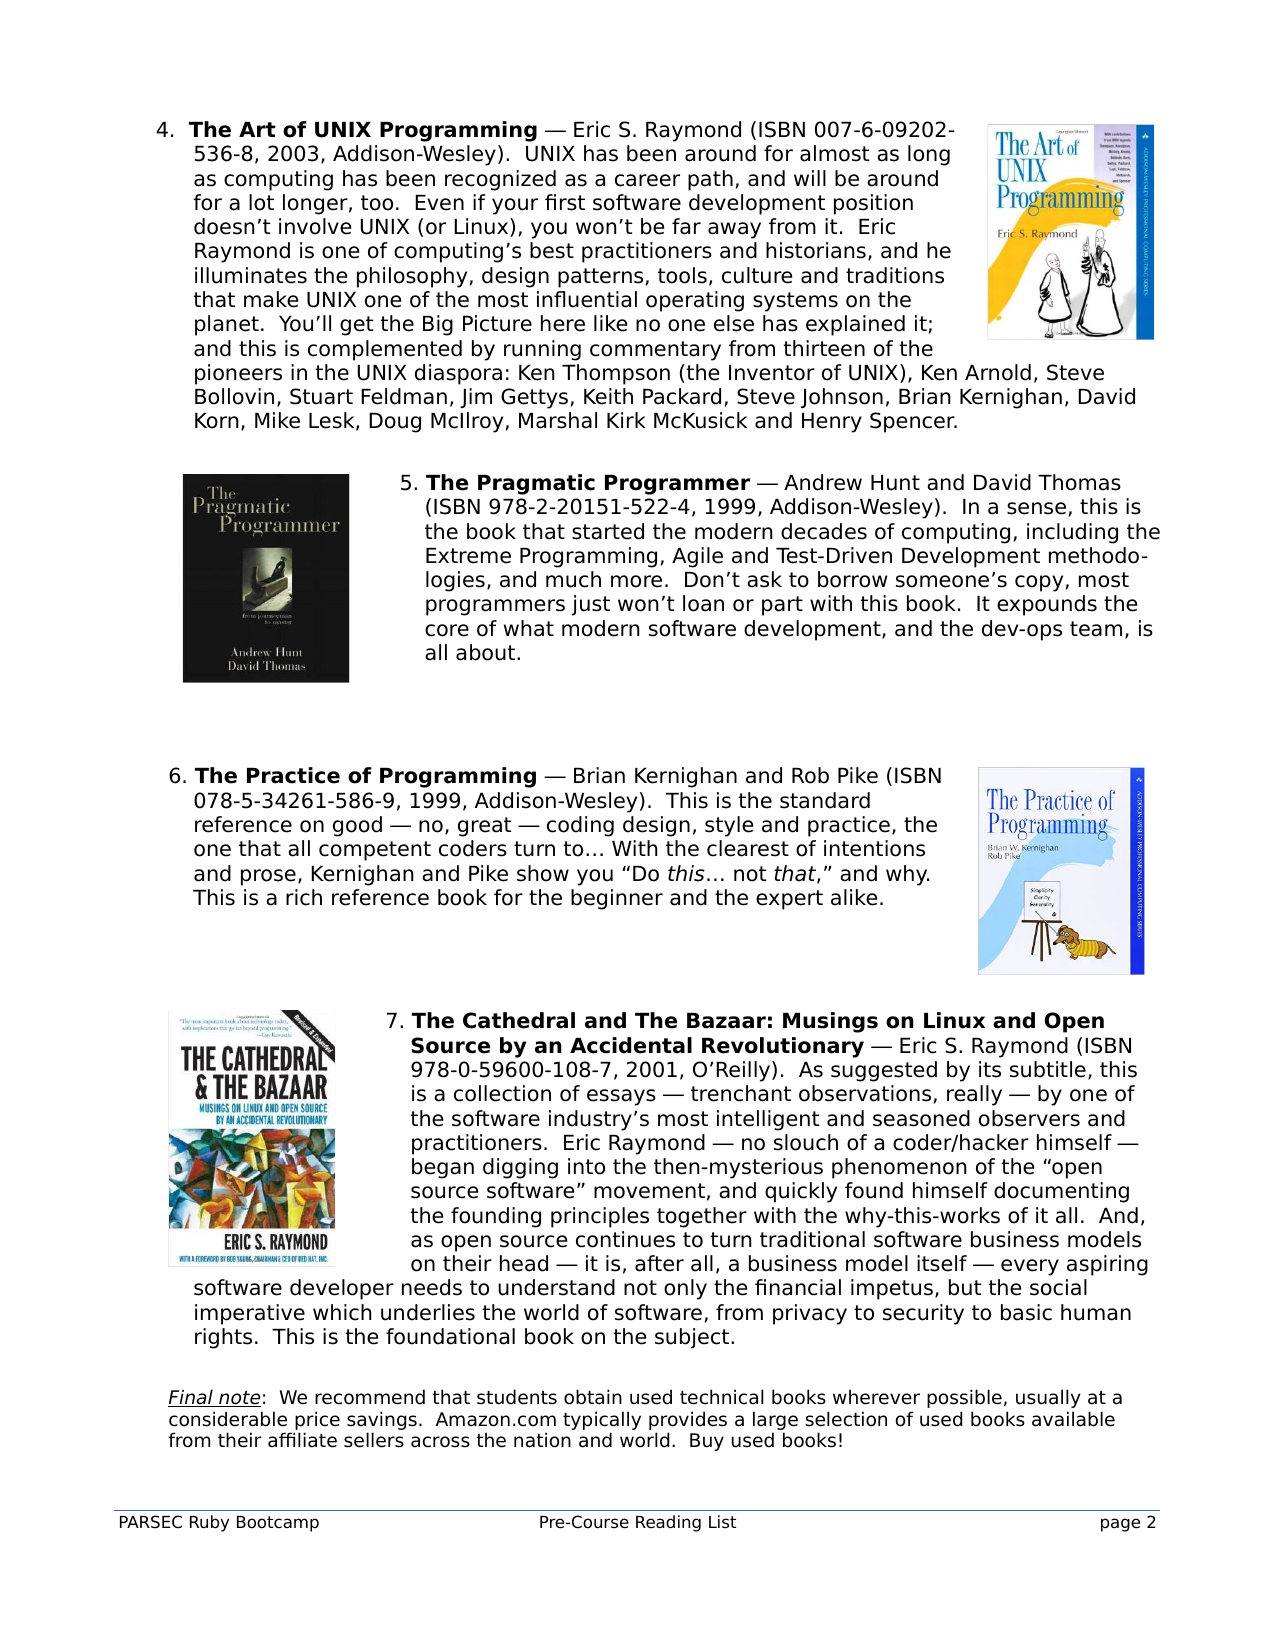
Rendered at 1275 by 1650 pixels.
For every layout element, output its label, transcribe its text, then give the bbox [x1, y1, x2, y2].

list The Practice of Programming ― Brian Kernighan and Rob Pike (ISBN 078-5-34261-586-9, 1999, Addison-Wesley). This is the standard reference on good ― no, great ― coding design, style and practice, the one that all competent coders turn to… With the clearest of intentions and prose, Kernighan and Pike show you “Do this… not that,” and why. This is a rich reference book for the beginner and the expert alike. [168, 764, 1182, 910]
list The Art of UNIX Programming ― Eric S. Raymond (ISBN 007-6-09202-536-8, 2003, Addison-Wesley). UNIX has been around for almost as long as computing has been recognized as a career path, and will be around for a lot longer, too. Even if your first software development position doesn’t involve UNIX (or Linux), you won’t be far away from it. Eric Raymond is one of computing’s best practitioners and historians, and he illuminates the philosophy, design patterns, tools, culture and traditions that make UNIX one of the most influential operating systems on the planet. You’ll get the Big Picture here like no one else has explained it; and this is complemented by running commentary from thirteen of the pioneers in the UNIX diaspora: Ken Thompson (the Inventor of UNIX), Ken Arnold, Steve Bollovin, Stuart Feldman, Jim Gettys, Keith Packard, Steve Johnson, Brian Kernighan, David Korn, Mike Lesk, Doug McIlroy, Marshal Kirk McKusick and Henry Spencer. [156, 118, 1157, 434]
picture [987, 124, 1155, 340]
text Final note: We recommend that students obtain used technical books wherever possible, usually at a considerable price savings. Amazon.com typically provides a large selection of used books available from their affiliate sellers across the nation and world. Buy used books! [168, 1387, 1157, 1452]
picture [168, 1010, 336, 1267]
list The Cathedral and The Bazaar: Musings on Linux and Open Source by an Accidental Revolutionary ― Eric S. Raymond (ISBN 978-0-59600-108-7, 2001, O’Reilly). As suggested by its subtitle, this is a collection of essays ― trenchant observations, really ― by one of the software industry’s most intelligent and seasoned observers and practitioners. Eric Raymond ― no slouch of a coder/hacker himself ― began digging into the then-mysterious phenomenon of the “open source software” movement, and quickly found himself documenting the founding principles together with the why-this-works of it all. And, as open source continues to turn traditional software business models on their head ― it is, after all, a business model itself ― every aspiring software developer needs to understand not only the financial impetus, but the social imperative which underlies the world of software, from privacy to security to basic human rights. This is the foundational book on the subject. [168, 1009, 1157, 1349]
picture [978, 767, 1145, 975]
list The Pragmatic Programmer ― Andrew Hunt and David Thomas (ISBN 978-2-20151-522-4, 1999, Addison-Wesley). In a sense, this is the book that started the modern decades of computing, including the Extreme Programming, Agile and Test-Driven Development methodo­logies, and much more. Don’t ask to borrow someone’s copy, most programmers just won’t loan or part with this book. It expounds the core of what modern software development, and the dev-ops team, is all about. [168, 471, 1182, 665]
picture [182, 474, 350, 683]
